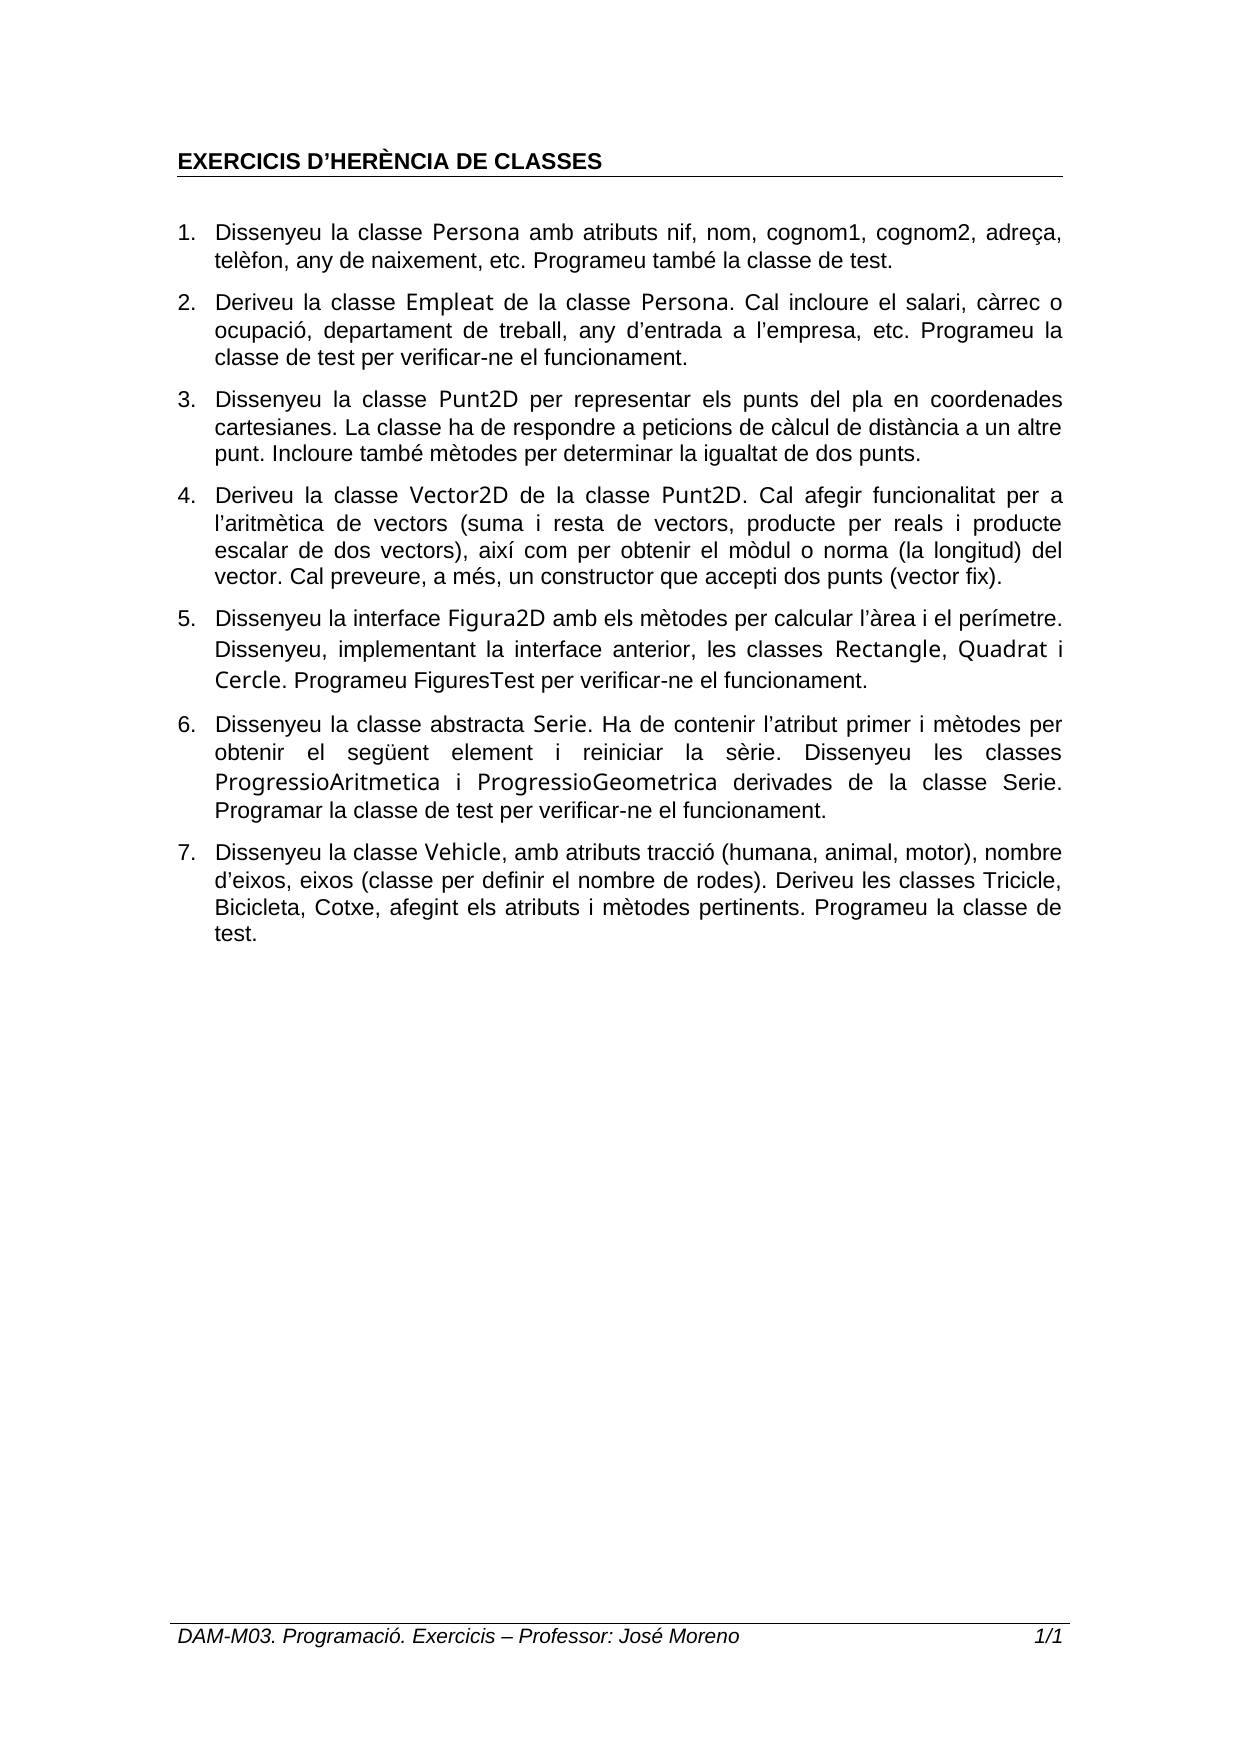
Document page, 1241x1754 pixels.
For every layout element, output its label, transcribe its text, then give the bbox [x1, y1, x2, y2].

subtitle EXERCICIS D’HERÈNCIA DE CLASSES [177, 148, 1063, 176]
list Deriveu la classe Vector2D de la classe Punt2D. Cal afegir funcionalitat per a l’aritmètica de vectors (suma i resta de vectors, producte per reals i producte escalar de dos vectors), així com per obtenir el mòdul o norma (la longitud) del vector. Cal preveure, a més, un constructor que accepti dos punts (vector fix). [177, 479, 1063, 589]
list Dissenyeu la interface Figura2D amb els mètodes per calcular l’àrea i el perímetre. Dissenyeu, implementant la interface anterior, les classes Rectangle, Quadrat i Cercle. Programeu FiguresTest per verificar-ne el funcionament. [177, 602, 1063, 696]
list Deriveu la classe Empleat de la classe Persona. Cal incloure el salari, càrrec o ocupació, departament de treball, any d’entrada a l’empresa, etc. Programeu la classe de test per verificar-ne el funcionament. [177, 286, 1063, 370]
list Dissenyeu la classe abstracta Serie. Ha de contenir l’atribut primer i mètodes per obtenir el següent element i reiniciar la sèrie. Dissenyeu les classes ProgressioAritmetica i ProgressioGeometrica derivades de la classe Serie. Programar la classe de test per verificar-ne el funcionament. [177, 708, 1063, 823]
list Dissenyeu la classe Vehicle, amb atributs tracció (humana, animal, motor), nombre d’eixos, eixos (classe per definir el nombre de rodes). Deriveu les classes Tricicle, Bicicleta, Cotxe, afegint els atributs i mètodes pertinents. Programeu la classe de test. [177, 836, 1063, 946]
list Dissenyeu la classe Persona amb atributs nif, nom, cognom1, cognom2, adreça, telèfon, any de naixement, etc. Programeu també la classe de test. [177, 216, 1063, 274]
list Dissenyeu la classe Punt2D per representar els punts del pla en coordenades cartesianes. La classe ha de respondre a peticions de càlcul de distància a un altre punt. Incloure també mètodes per determinar la igualtat de dos punts. [177, 383, 1063, 467]
